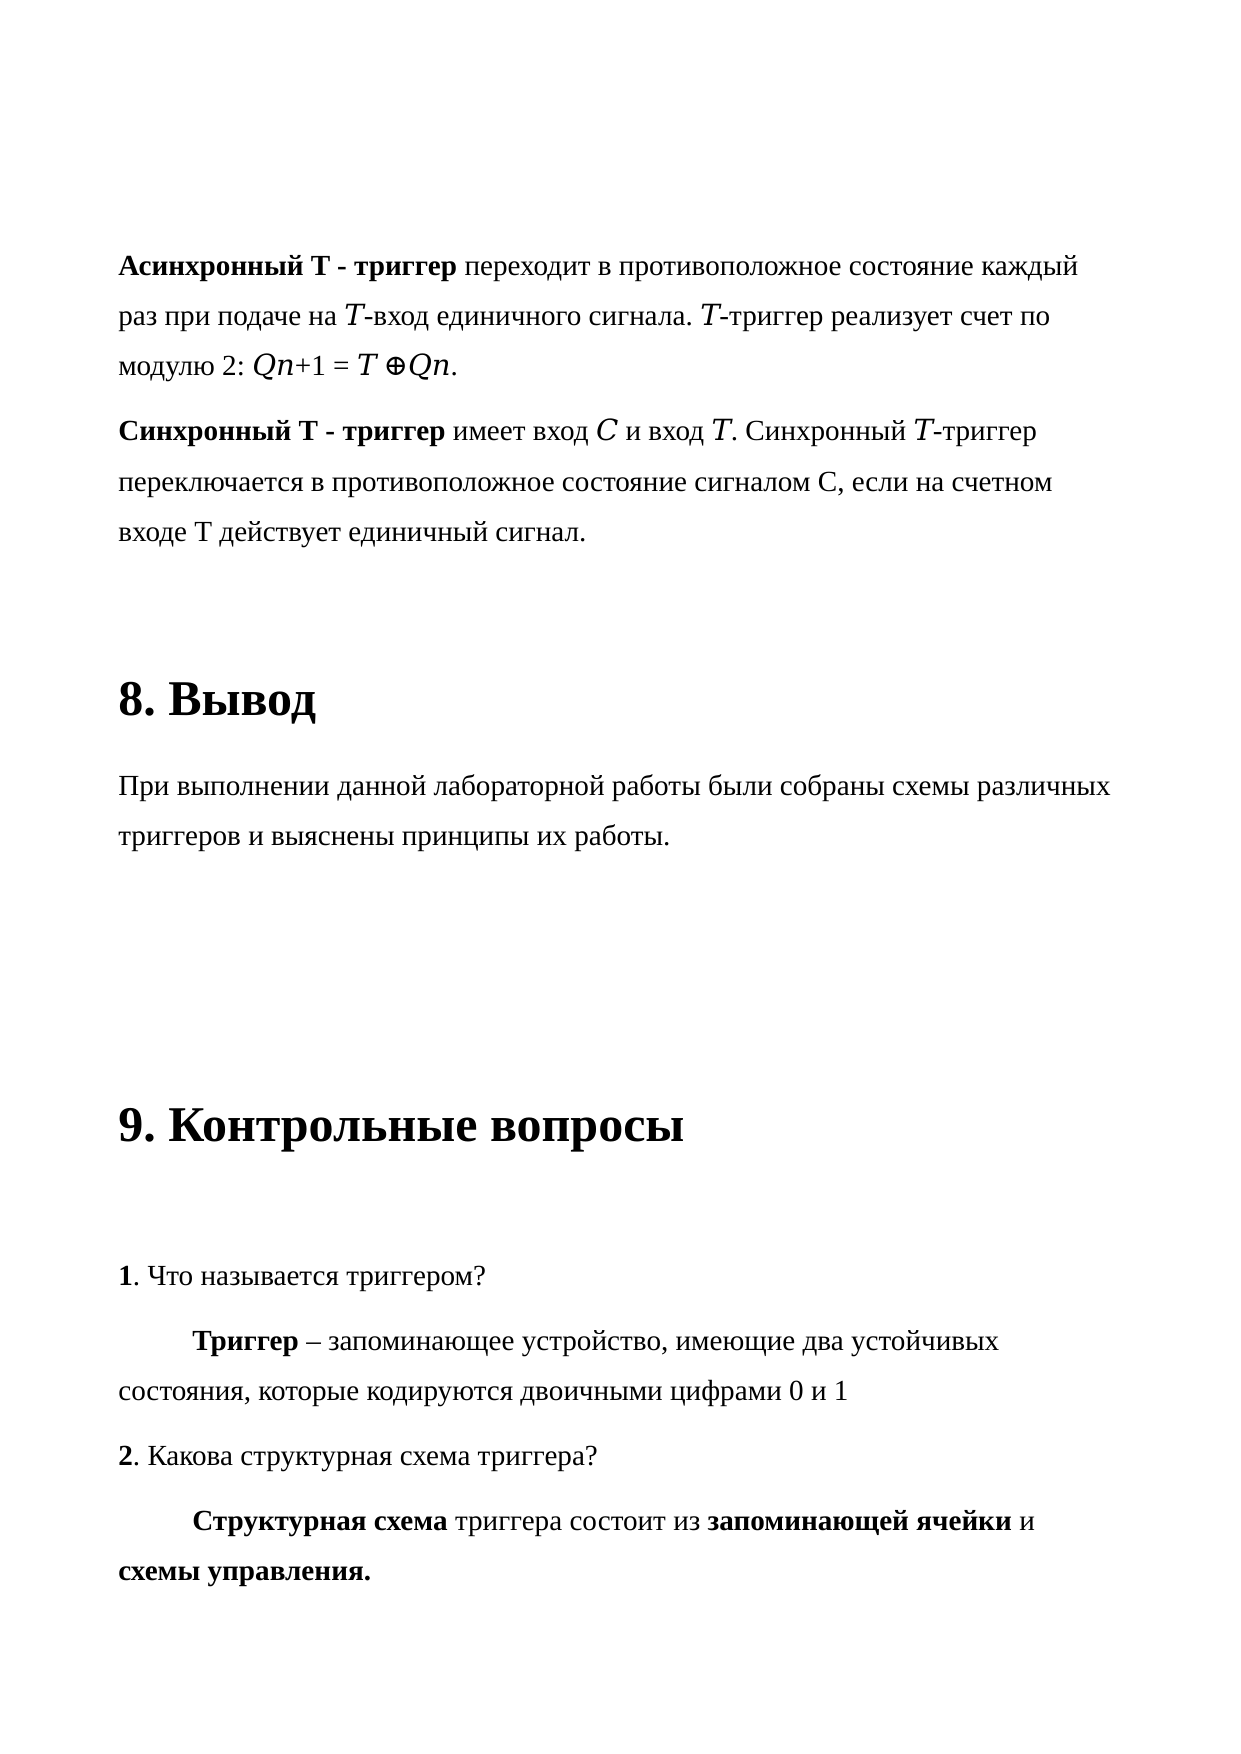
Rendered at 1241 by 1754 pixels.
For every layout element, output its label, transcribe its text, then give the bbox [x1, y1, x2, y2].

text При выполнении данной лабораторной работы были собраны схемы различных триггеров и выяснены принципы их работы. [118, 768, 1122, 851]
text Асинхронный T - триггер переходит в противоположное состояние каждый раз при подаче на 𝑇-вход единичного сигнала. 𝑇-триггер реализует счет по модулю 2: 𝑄𝑛+1 = 𝑇 ⊕𝑄𝑛. [118, 248, 1122, 382]
text 1. Что называется триггером? [118, 1258, 1122, 1292]
subtitle 9. Контрольные вопросы [118, 1094, 1122, 1152]
text Синхронный Т - триггер имеет вход 𝐶 и вход 𝑇. Синхронный 𝑇-триггер переключается в противоположное состояние сигналом С, если на счетном входе Т действует единичный сигнал. [118, 413, 1122, 548]
text 2. Какова структурная схема триггера? [118, 1438, 1122, 1472]
text Структурная схема триггера состоит из запоминающей ячейки и схемы управления. [118, 1503, 1122, 1587]
subtitle 8. Вывод [118, 669, 1122, 726]
text Триггер – запоминающее устройство, имеющие два устойчивых состояния, которые кодируются двоичными цифрами 0 и 1 [118, 1323, 1122, 1407]
